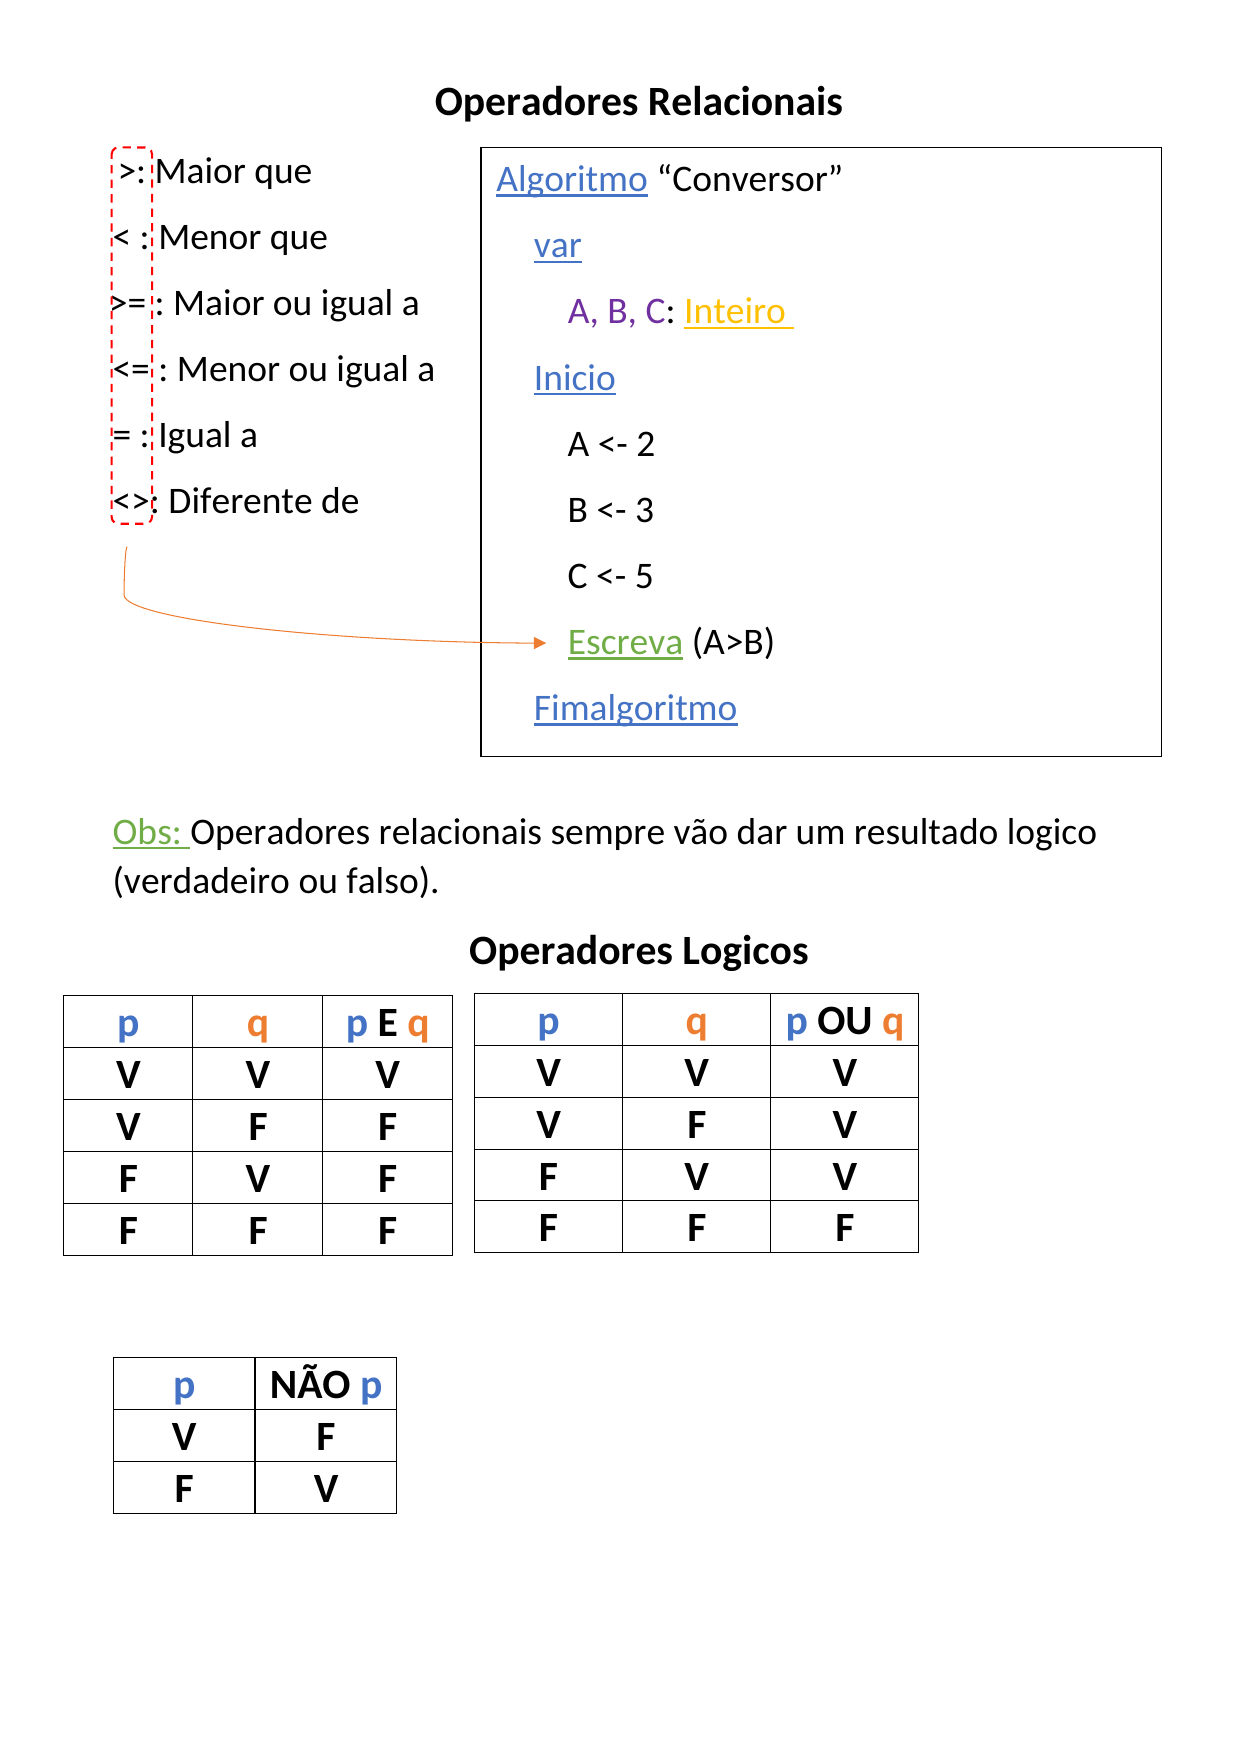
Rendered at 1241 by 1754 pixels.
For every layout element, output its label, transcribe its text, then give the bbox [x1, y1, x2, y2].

text Operadores Relacionais [112, 75, 1165, 126]
text Algoritmo “Conversor” [496, 155, 1147, 201]
text <= : Menor ou igual a [112, 345, 480, 391]
table_cell F [323, 1204, 452, 1255]
text Operadores Logicos [112, 924, 1165, 974]
table_cell F [623, 1098, 770, 1148]
table_cell F [256, 1410, 396, 1461]
table_cell F [623, 1201, 770, 1252]
table_cell F [114, 1462, 254, 1513]
table_cell V [193, 1048, 322, 1099]
table_cell V [771, 1150, 918, 1200]
table_cell V [114, 1410, 254, 1461]
table_cell V [623, 1046, 770, 1097]
text Obs: Operadores relacionais sempre vão dar um resultado logico (verdadeiro ou falso). [112, 808, 1165, 903]
table_header p OU q [771, 994, 918, 1045]
table_cell F [323, 1152, 452, 1203]
table_cell V [475, 1046, 622, 1097]
text = : Igual a [112, 411, 480, 457]
text Fimalgoritmo [534, 684, 1147, 730]
table_header q [623, 994, 770, 1045]
text >= : Maior ou igual a [75, 279, 480, 325]
table_cell F [193, 1100, 322, 1151]
table_cell F [193, 1204, 322, 1255]
table_header p E q [323, 996, 452, 1047]
table_cell F [475, 1150, 622, 1200]
table_cell V [193, 1152, 322, 1203]
text C <- 5 [534, 552, 1147, 598]
table_cell V [771, 1098, 918, 1148]
text >: Maior que [117, 147, 480, 192]
table_cell V [771, 1046, 918, 1097]
text Inicio [534, 354, 1147, 399]
table_header NÃO p [256, 1358, 396, 1409]
table_header q [193, 996, 322, 1047]
table_header p [64, 996, 192, 1047]
text B <- 3 [534, 486, 1147, 532]
table_cell V [475, 1098, 622, 1148]
table_header p [114, 1358, 254, 1409]
text A, B, C: Inteiro [534, 287, 1147, 333]
table_cell F [323, 1100, 452, 1151]
text Escreva (A>B) [534, 618, 1147, 664]
table_cell F [475, 1201, 622, 1252]
text A <- 2 [534, 420, 1147, 466]
text < : Menor que [112, 213, 480, 258]
table_cell F [64, 1152, 192, 1203]
text <>: Diferente de [112, 477, 480, 523]
table_cell V [256, 1462, 396, 1513]
table_cell F [771, 1201, 918, 1252]
table_cell V [64, 1048, 192, 1099]
text var [534, 221, 1147, 267]
table_cell V [623, 1150, 770, 1200]
table_cell V [64, 1100, 192, 1151]
table_cell V [323, 1048, 452, 1099]
table_header p [475, 994, 622, 1045]
table_cell F [64, 1204, 192, 1255]
